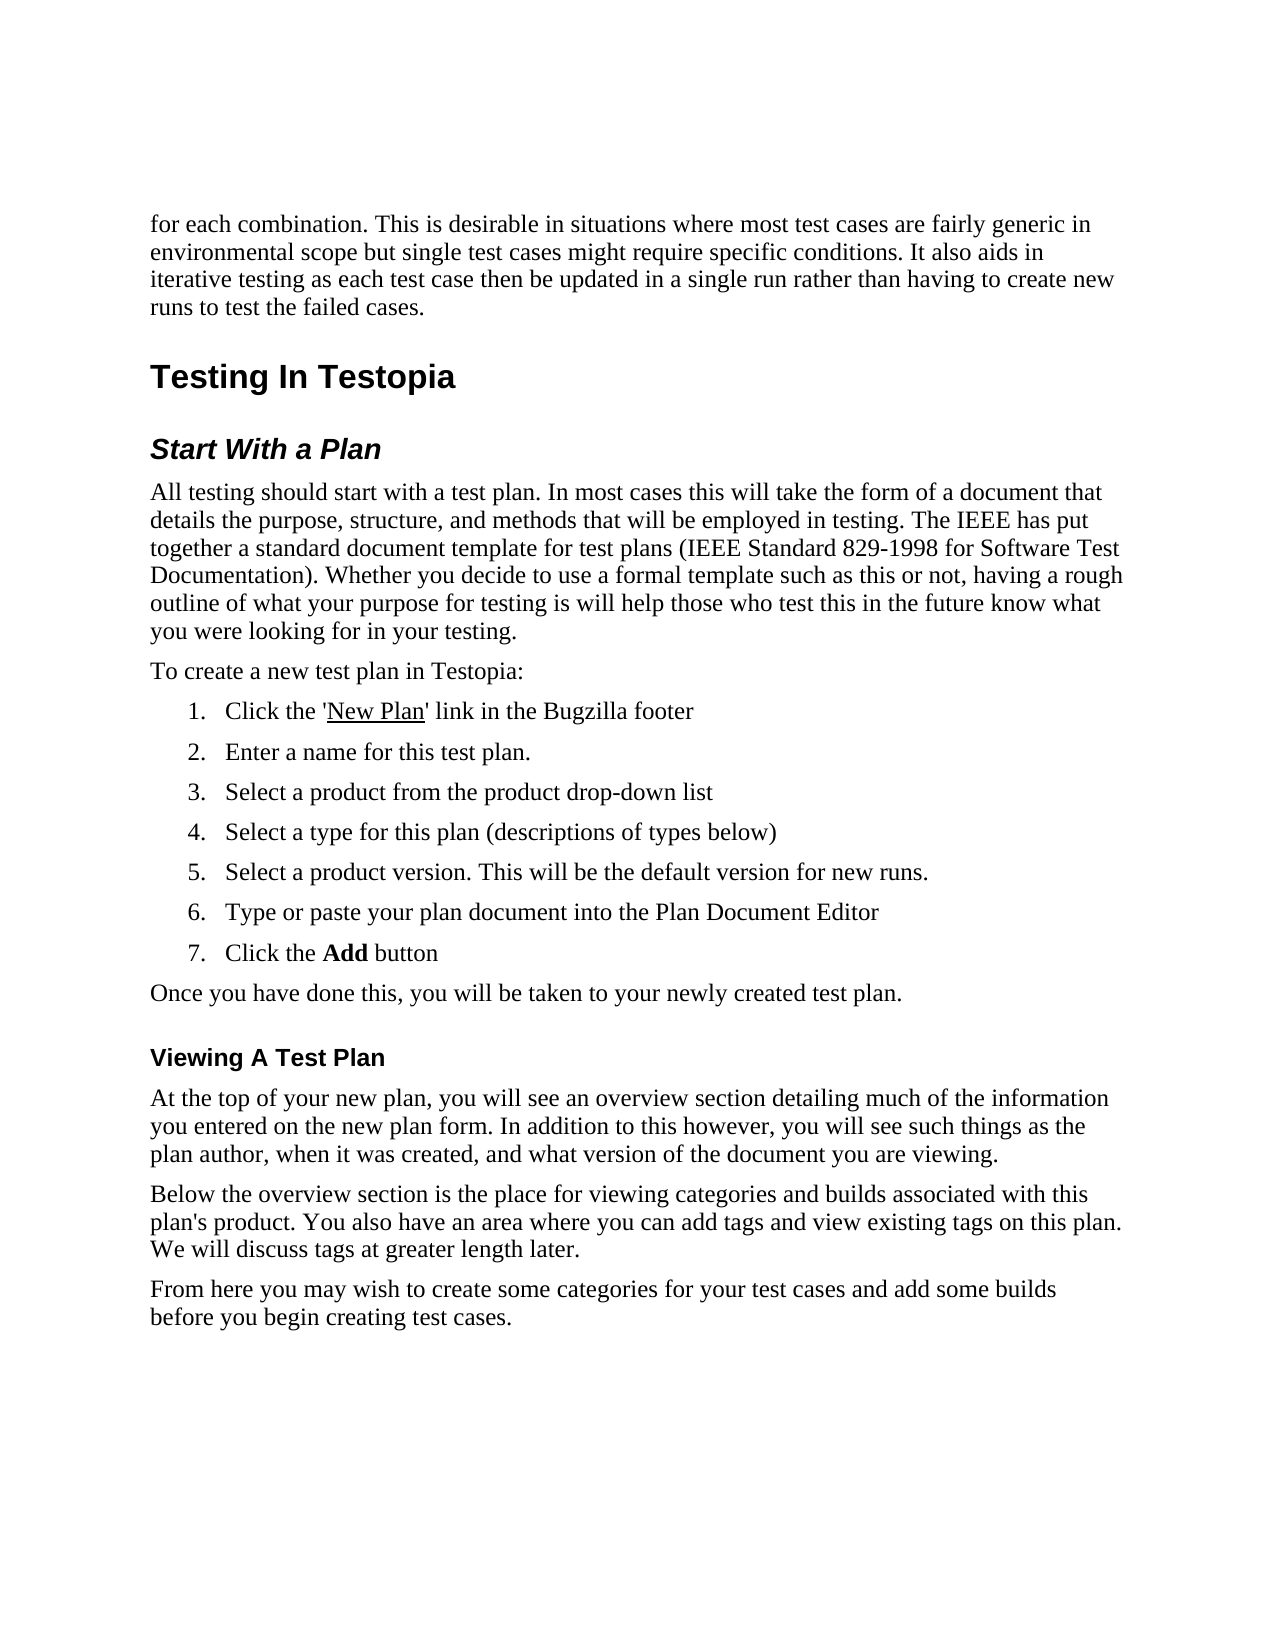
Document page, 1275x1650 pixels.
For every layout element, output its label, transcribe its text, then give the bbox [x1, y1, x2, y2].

subtitle Viewing A Test Plan [150, 1044, 1125, 1072]
text All testing should start with a test plan. In most cases this will take the form of a document that details the purpose, structure, and methods that will be employed in testing. The IEEE has put together a standard document template for test plans (IEEE Standard 829-1998 for Software Test Documentation). Whether you decide to use a formal template such as this or not, having a rough outline of what your purpose for testing is will help those who test this in the future know what you were looking for in your testing. [150, 478, 1125, 645]
subtitle Start With a Plan [150, 433, 1125, 466]
text for each combination. This is desirable in situations where most test cases are fairly generic in environmental scope but single test cases might require specific conditions. It also aids in iterative testing as each test case then be updated in a single run rather than having to create new runs to test the failed cases. [150, 210, 1125, 321]
text To create a new test plan in Testopia: [150, 657, 1125, 685]
list Select a product version. This will be the default version for new runs. [187, 858, 1125, 886]
list Select a type for this plan (descriptions of types below) [187, 818, 1125, 846]
text From here you may wish to create some categories for your test cases and add some builds before you begin creating test cases. [150, 1276, 1125, 1331]
list Click the Add button [187, 939, 1125, 966]
text Once you have done this, you will be taken to your newly created test plan. [150, 979, 1125, 1007]
subtitle Testing In Testopia [150, 358, 1125, 396]
list Enter a name for this test plan. [187, 738, 1125, 765]
text At the top of your new plan, you will see an overview section detailing much of the information you entered on the new plan form. In addition to this however, you will see such things as the plan author, when it was created, and what version of the document you are viewing. [150, 1084, 1125, 1167]
list Click the 'New Plan' link in the Bugzilla footer [187, 697, 1125, 725]
list Type or paste your plan document into the Plan Document Editor [187, 898, 1125, 926]
list Select a product from the product drop-down list [187, 778, 1125, 806]
text Below the overview section is the place for viewing categories and builds associated with this plan's product. You also have an area where you can add tags and view existing tags on this plan. We will discuss tags at greater length later. [150, 1180, 1125, 1263]
